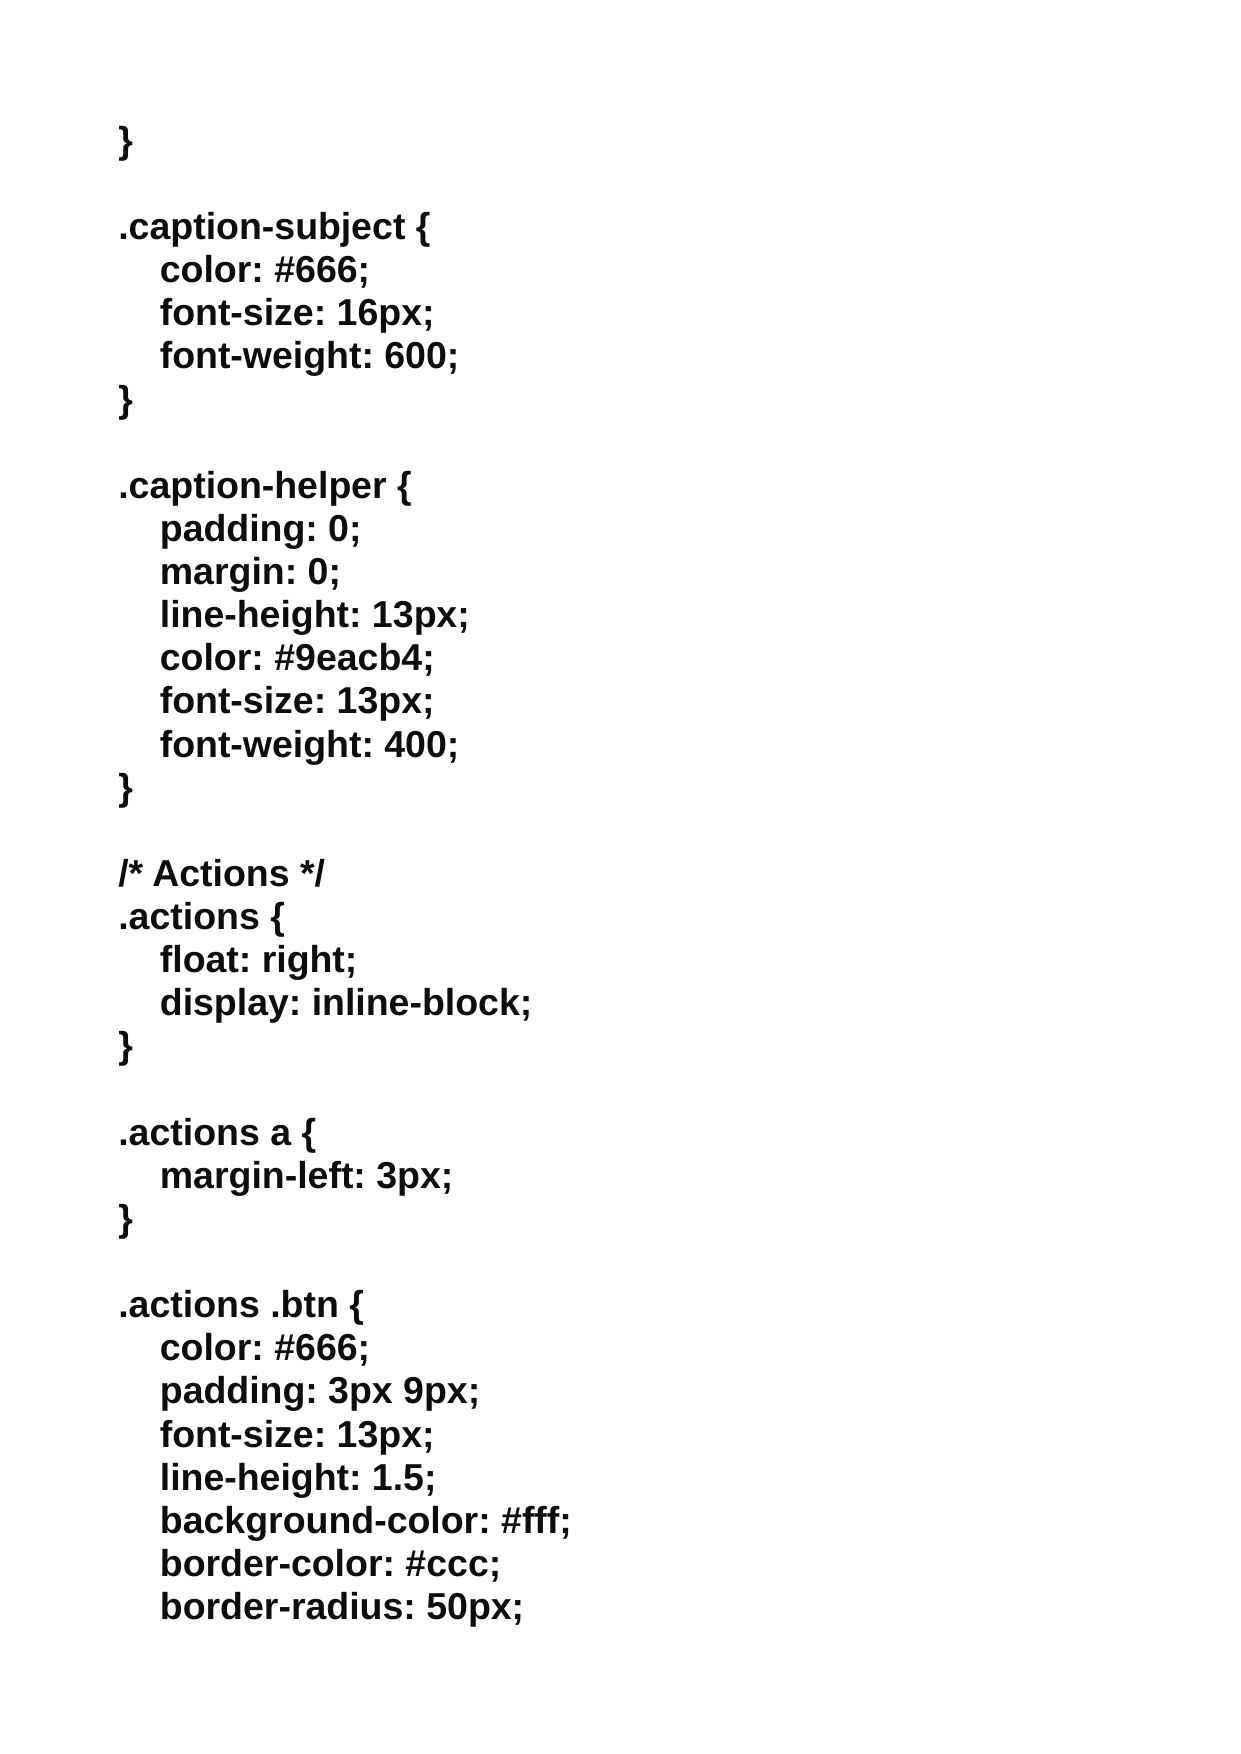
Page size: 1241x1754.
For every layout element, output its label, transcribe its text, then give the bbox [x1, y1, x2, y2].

text font-size: 13px; [118, 679, 1122, 722]
text } [118, 118, 1122, 161]
text color: #666; [118, 1326, 1122, 1369]
text .actions a { [118, 1110, 1122, 1153]
text .caption-helper { [118, 463, 1122, 506]
text float: right; [118, 937, 1122, 981]
text padding: 0; [118, 506, 1122, 549]
text color: #666; [118, 247, 1122, 291]
text color: #9eacb4; [118, 636, 1122, 679]
text border-color: #ccc; [118, 1541, 1122, 1584]
text line-height: 13px; [118, 592, 1122, 636]
text /* Actions */ [118, 851, 1122, 894]
text padding: 3px 9px; [118, 1369, 1122, 1412]
text font-size: 13px; [118, 1412, 1122, 1455]
text display: inline-block; [118, 981, 1122, 1024]
text border-radius: 50px; [118, 1584, 1122, 1627]
text font-weight: 400; [118, 722, 1122, 765]
text margin-left: 3px; [118, 1153, 1122, 1196]
text } [118, 1024, 1122, 1067]
text } [118, 377, 1122, 420]
text .actions .btn { [118, 1282, 1122, 1326]
text font-weight: 600; [118, 334, 1122, 377]
text background-color: #fff; [118, 1498, 1122, 1541]
text margin: 0; [118, 549, 1122, 592]
text font-size: 16px; [118, 291, 1122, 334]
text line-height: 1.5; [118, 1455, 1122, 1498]
text } [118, 1196, 1122, 1239]
text .caption-subject { [118, 204, 1122, 247]
text } [118, 765, 1122, 808]
text .actions { [118, 894, 1122, 937]
